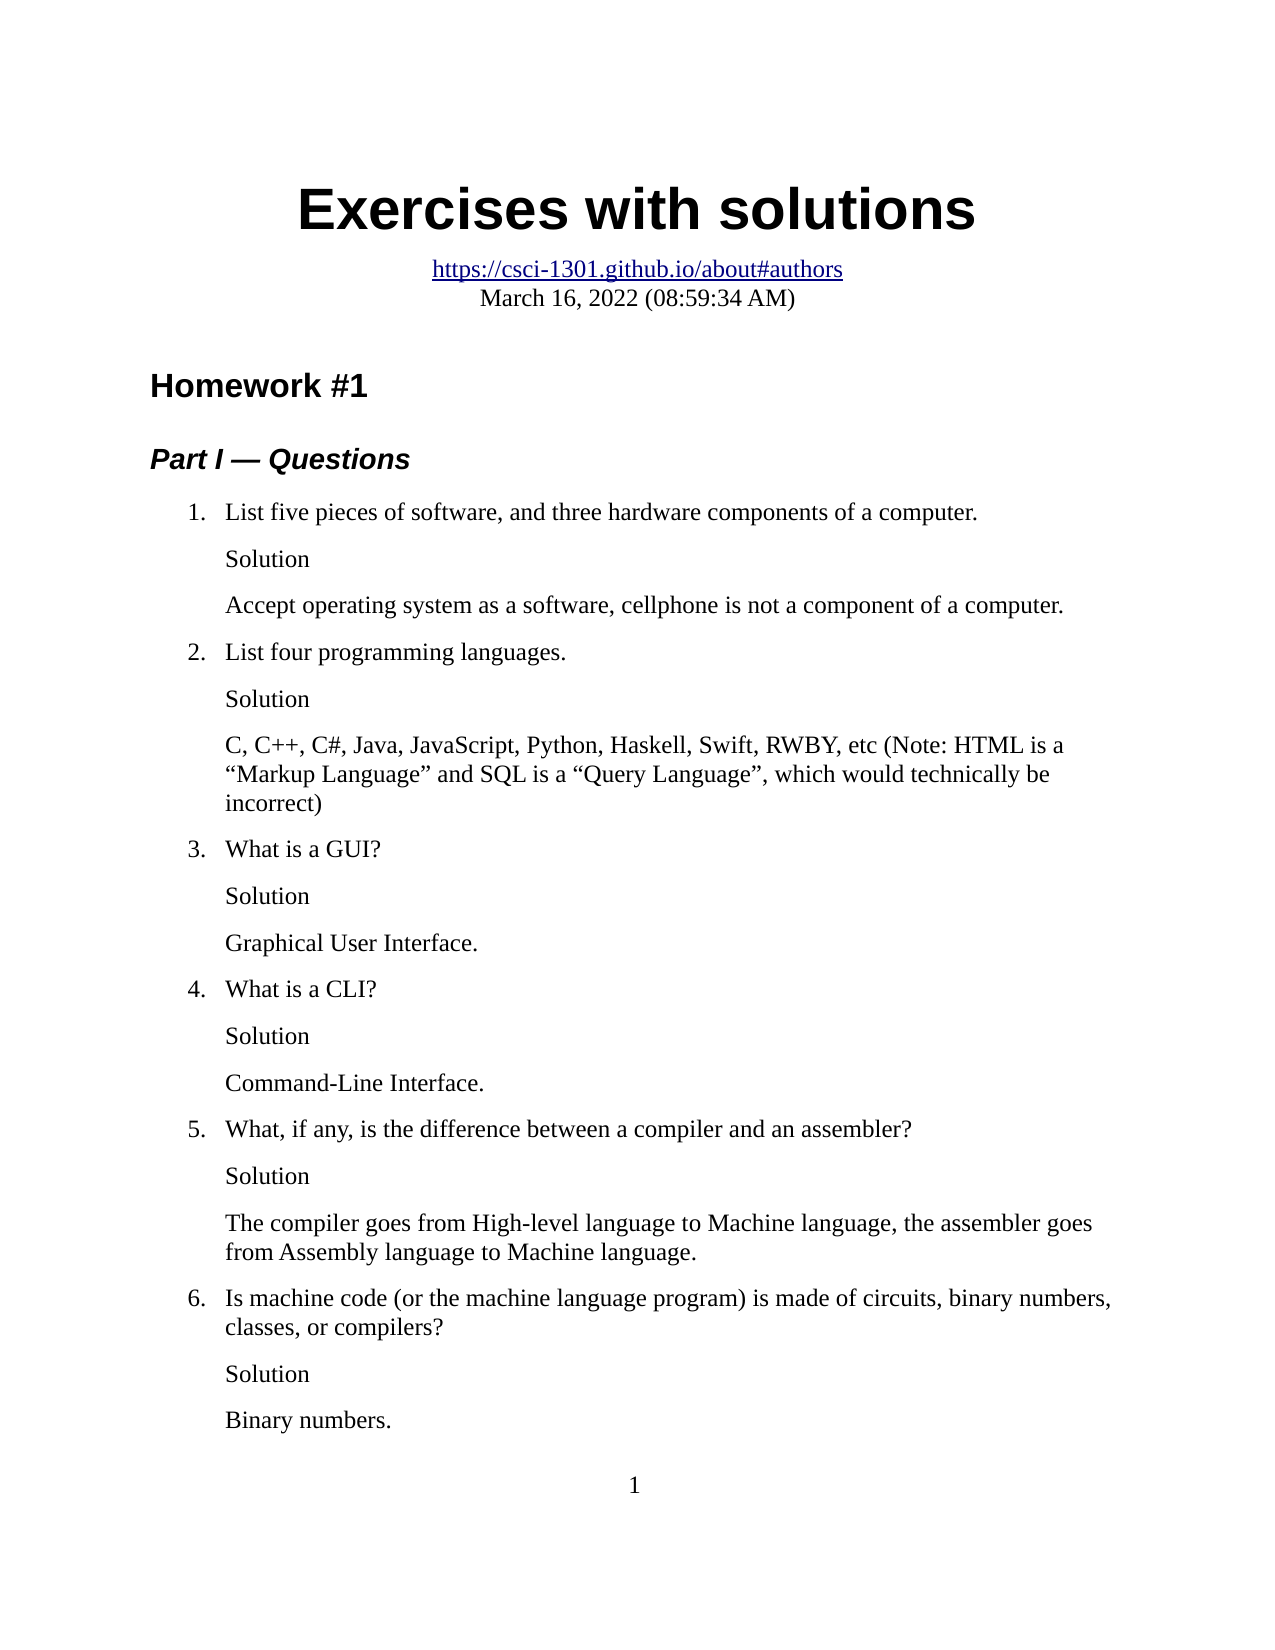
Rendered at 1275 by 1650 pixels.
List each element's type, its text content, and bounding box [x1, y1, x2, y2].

list What, if any, is the difference between a compiler and an assembler? [187, 1114, 1125, 1143]
list The compiler goes from High-level language to Machine language, the assembler goes from Assembly language to Machine language. [187, 1208, 1125, 1265]
list Binary numbers. [187, 1405, 1125, 1434]
text March 16, 2022 (08:59:34 AM) [150, 283, 1125, 312]
list Accept operating system as a software, cellphone is not a component of a computer. [187, 590, 1125, 619]
subtitle Part I — Questions [150, 442, 1125, 476]
list Is machine code (or the machine language program) is made of circuits, binary numbers, classes, or compilers? [187, 1283, 1125, 1341]
list Command-Line Interface. [187, 1068, 1125, 1097]
list What is a GUI? [187, 834, 1125, 863]
list Solution [187, 544, 1125, 572]
list C, C++, C#, Java, JavaScript, Python, Haskell, Swift, RWBY, etc (Note: HTML is a “Markup Language” and SQL is a “Query Language”, which would technically be incorrect) [187, 730, 1125, 817]
list List four programming languages. [187, 637, 1125, 666]
list Solution [187, 684, 1125, 712]
title Exercises with solutions [150, 175, 1125, 242]
list Solution [187, 1161, 1125, 1190]
list Solution [187, 1021, 1125, 1050]
list Solution [187, 1359, 1125, 1387]
subtitle Homework #1 [150, 366, 1125, 404]
list What is a CLI? [187, 974, 1125, 1003]
list Solution [187, 881, 1125, 910]
list Graphical User Interface. [187, 928, 1125, 957]
list List five pieces of software, and three hardware components of a computer. [187, 497, 1125, 526]
text https://csci-1301.github.io/about#authors [150, 254, 1125, 283]
